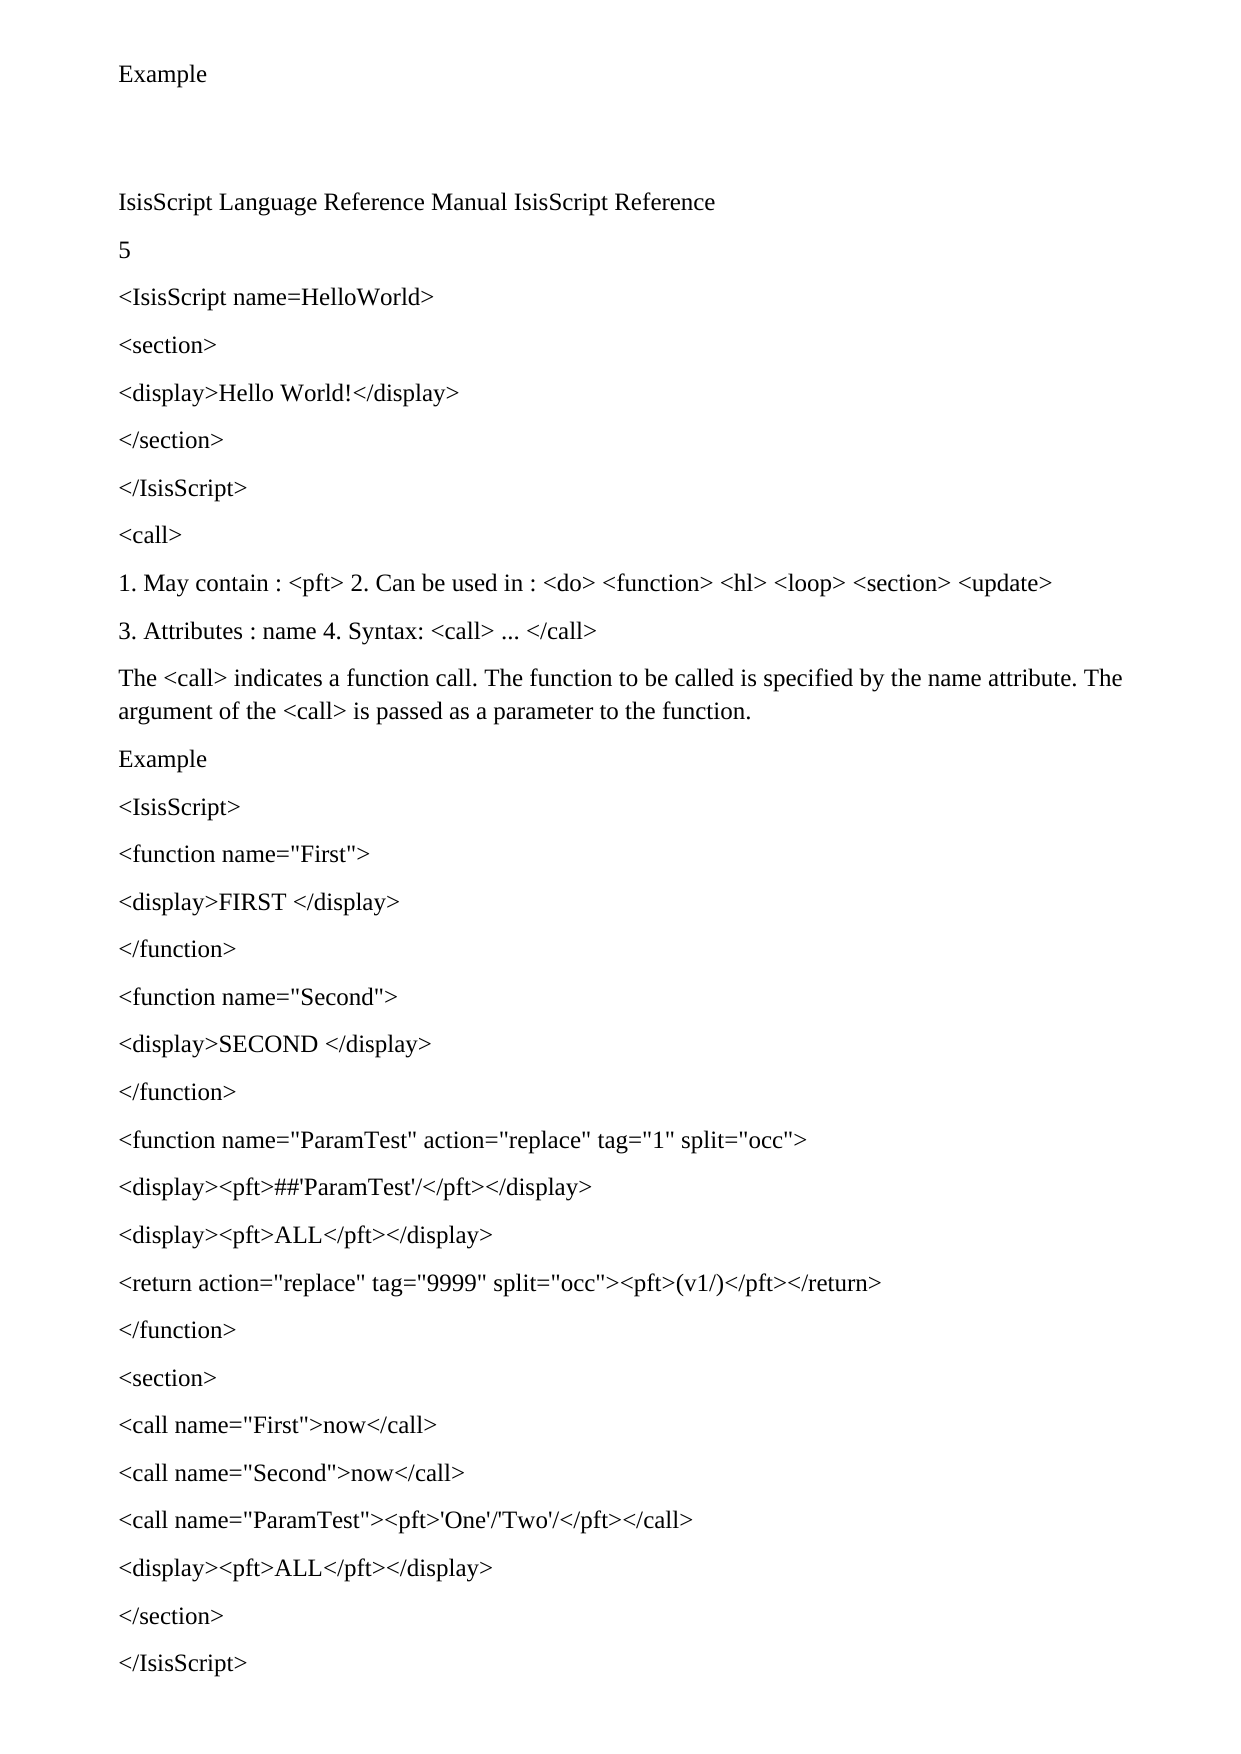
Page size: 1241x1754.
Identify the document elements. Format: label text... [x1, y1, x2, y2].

text 1. May contain : <pft> 2. Can be used in : <do> <function> <hl> <loop> <section> <update> [118, 568, 1181, 597]
text <display>SECOND </display> [118, 1029, 1181, 1058]
text </IsisScript> [118, 1648, 1181, 1677]
text </section> [118, 1601, 1181, 1629]
text </section> [118, 425, 1181, 454]
text </function> [118, 1077, 1181, 1106]
text <IsisScript> [118, 792, 1181, 820]
text <function name="Second"> [118, 982, 1181, 1011]
text Example [118, 744, 1181, 773]
text <display><pft>##'ParamTest'/</pft></display> [118, 1172, 1181, 1201]
text <IsisScript name=HelloWorld> [118, 282, 1181, 311]
text IsisScript Language Reference Manual IsisScript Reference [118, 187, 1181, 216]
text 5 [118, 235, 1181, 264]
text The <call> indicates a function call. The function to be called is specified by the name attribute. The argument of the <call> is passed as a parameter to the function. [118, 663, 1181, 725]
text <display><pft>ALL</pft></display> [118, 1220, 1181, 1249]
text <function name="First"> [118, 839, 1181, 868]
text <display>Hello World!</display> [118, 378, 1181, 406]
text </function> [118, 934, 1181, 963]
text </IsisScript> [118, 473, 1181, 502]
text <display><pft>ALL</pft></display> [118, 1553, 1181, 1582]
text Example [118, 59, 1181, 88]
text </function> [118, 1315, 1181, 1344]
text <display>FIRST </display> [118, 887, 1181, 916]
text <call name="First">now</call> [118, 1410, 1181, 1439]
text <section> [118, 1363, 1181, 1392]
text <call> [118, 521, 1181, 549]
text <call name="Second">now</call> [118, 1458, 1181, 1487]
text <return action="replace" tag="9999" split="occ"><pft>(v1/)</pft></return> [118, 1268, 1181, 1296]
text <section> [118, 330, 1181, 359]
text <function name="ParamTest" action="replace" tag="1" split="occ"> [118, 1125, 1181, 1153]
text <call name="ParamTest"><pft>'One'/'Two'/</pft></call> [118, 1506, 1181, 1534]
text 3. Attributes : name 4. Syntax: <call> ... </call> [118, 616, 1181, 644]
